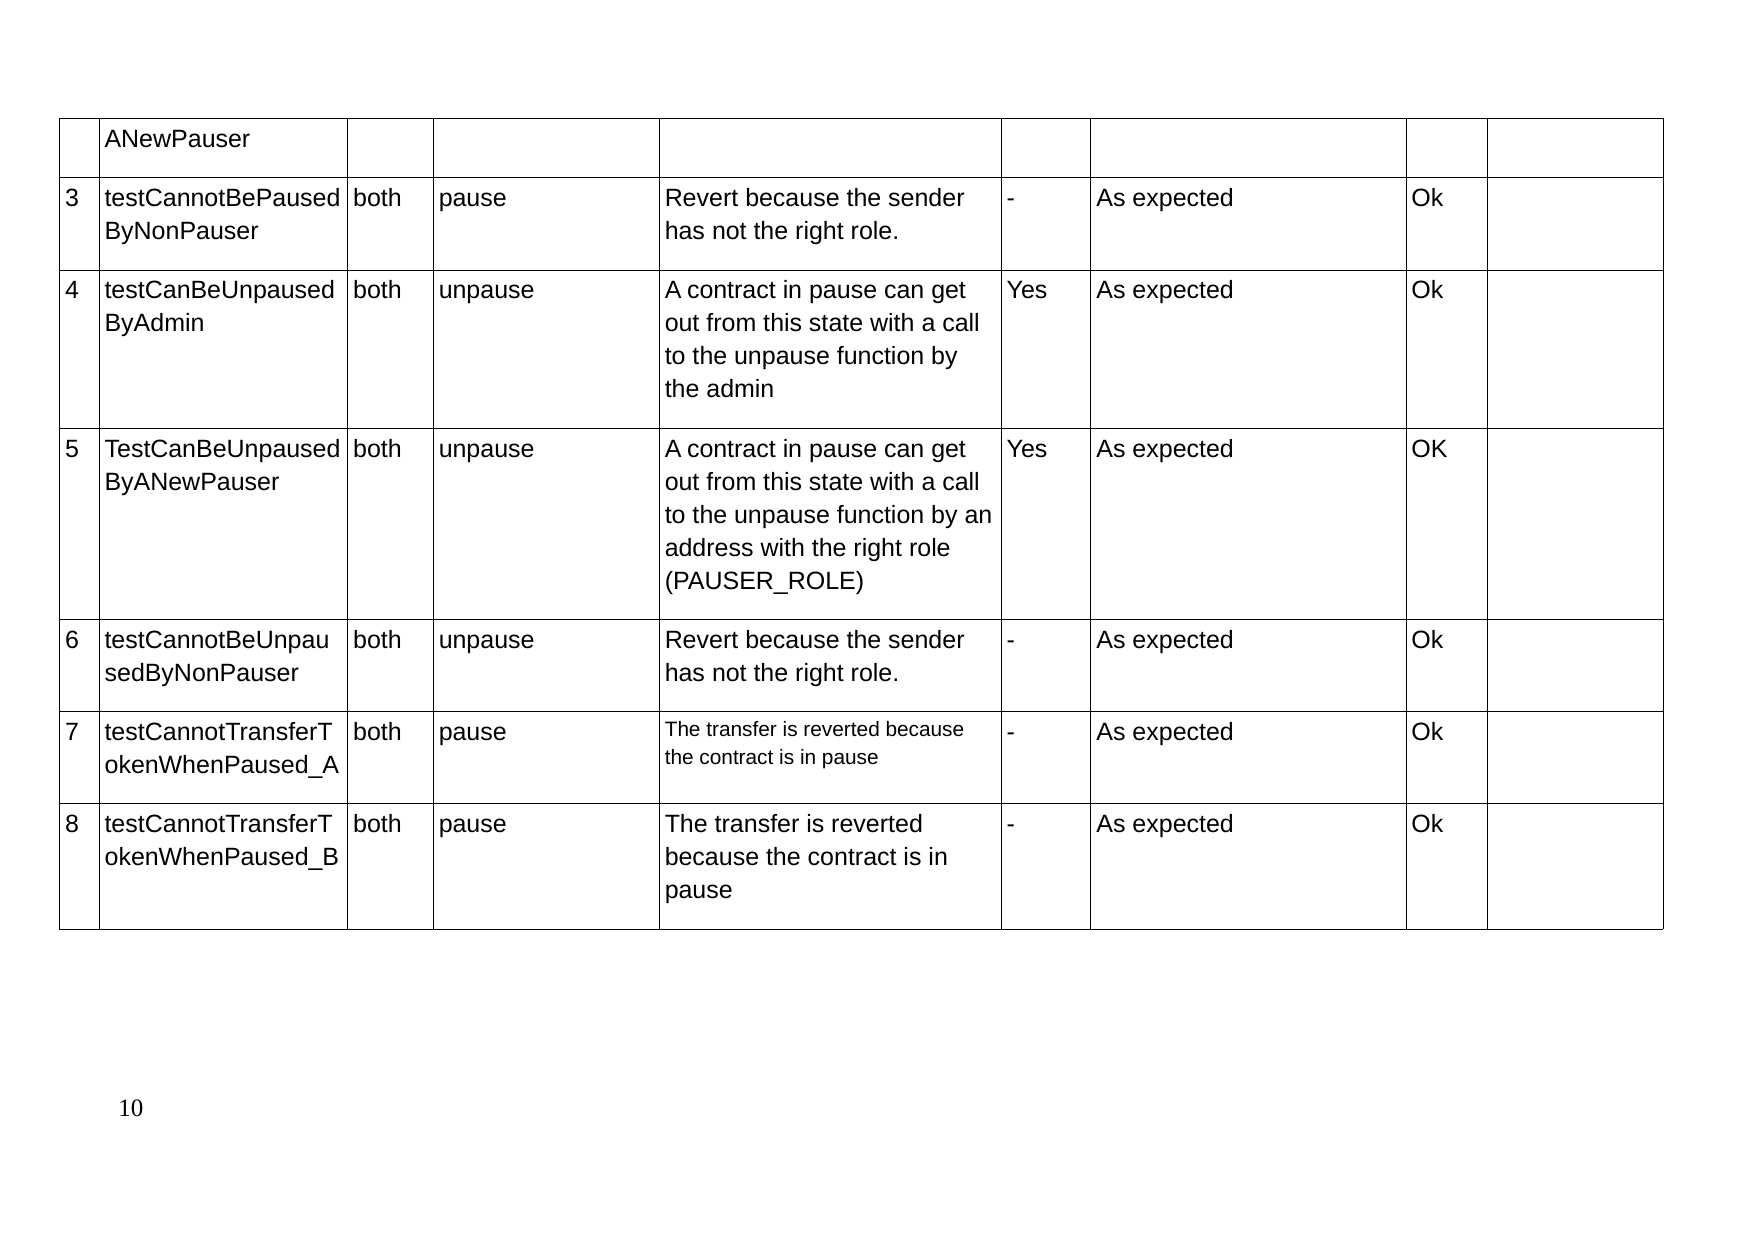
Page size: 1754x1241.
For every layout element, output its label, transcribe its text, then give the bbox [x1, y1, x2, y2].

table_cell As expected [1091, 804, 1406, 928]
table_cell [1488, 429, 1663, 619]
table_cell [1488, 119, 1663, 177]
table_cell Yes [1002, 271, 1090, 428]
table_cell 5 [60, 429, 99, 619]
table_cell pause [434, 178, 659, 269]
table_cell unpause [434, 271, 659, 428]
table_cell [434, 119, 659, 177]
table_cell both [348, 620, 433, 711]
table_cell Ok [1407, 178, 1487, 269]
table_cell 8 [60, 804, 99, 928]
table_cell both [348, 429, 433, 619]
table_cell [1488, 804, 1663, 928]
table_cell Yes [1002, 429, 1090, 619]
table_cell pause [434, 712, 659, 803]
table_cell As expected [1091, 271, 1406, 428]
table_cell unpause [434, 429, 659, 619]
table_cell [60, 119, 99, 177]
table_cell [1488, 620, 1663, 711]
table_cell Revert because the sender has not the right role. [660, 178, 1001, 269]
table_cell A contract in pause can get out from this state with a call to the unpause function by an address with the right role (PAUSER_ROLE) [660, 429, 1001, 619]
table_cell ANewPauser [100, 119, 347, 177]
table_cell [1091, 119, 1406, 177]
table_cell Ok [1407, 620, 1487, 711]
table_cell Ok [1407, 271, 1487, 428]
table_cell testCanBeUnpausedByAdmin [100, 271, 347, 428]
table_cell 6 [60, 620, 99, 711]
table_cell As expected [1091, 712, 1406, 803]
table_cell - [1002, 178, 1090, 269]
table_cell testCannotTransferTokenWhenPaused_A [100, 712, 347, 803]
table_cell Ok [1407, 804, 1487, 928]
table_cell testCannotBeUnpausedByNonPauser [100, 620, 347, 711]
table_cell [1002, 119, 1090, 177]
table_cell 3 [60, 178, 99, 269]
table_cell [1488, 271, 1663, 428]
table_cell 4 [60, 271, 99, 428]
table_cell As expected [1091, 429, 1406, 619]
table_cell both [348, 712, 433, 803]
table_cell - [1002, 712, 1090, 803]
table_cell TestCanBeUnpausedByANewPauser [100, 429, 347, 619]
table_cell both [348, 804, 433, 928]
table_cell Ok [1407, 712, 1487, 803]
table_cell [1407, 119, 1487, 177]
table_cell [660, 119, 1001, 177]
table_cell testCannotBePausedByNonPauser [100, 178, 347, 269]
table_cell The transfer is reverted because the contract is in pause [660, 712, 1001, 803]
table_cell Revert because the sender has not the right role. [660, 620, 1001, 711]
table_cell As expected [1091, 178, 1406, 269]
table_cell As expected [1091, 620, 1406, 711]
table_cell A contract in pause can get out from this state with a call to the unpause function by the admin [660, 271, 1001, 428]
table_cell both [348, 271, 433, 428]
table_cell OK [1407, 429, 1487, 619]
table_cell testCannotTransferTokenWhenPaused_B [100, 804, 347, 928]
table_cell - [1002, 804, 1090, 928]
table_cell - [1002, 620, 1090, 711]
table_cell unpause [434, 620, 659, 711]
table_cell [1488, 178, 1663, 269]
table_cell The transfer is reverted because the contract is in pause [660, 804, 1001, 928]
table_cell [348, 119, 433, 177]
table_cell pause [434, 804, 659, 928]
table_cell 7 [60, 712, 99, 803]
table_cell both [348, 178, 433, 269]
table_cell [1488, 712, 1663, 803]
